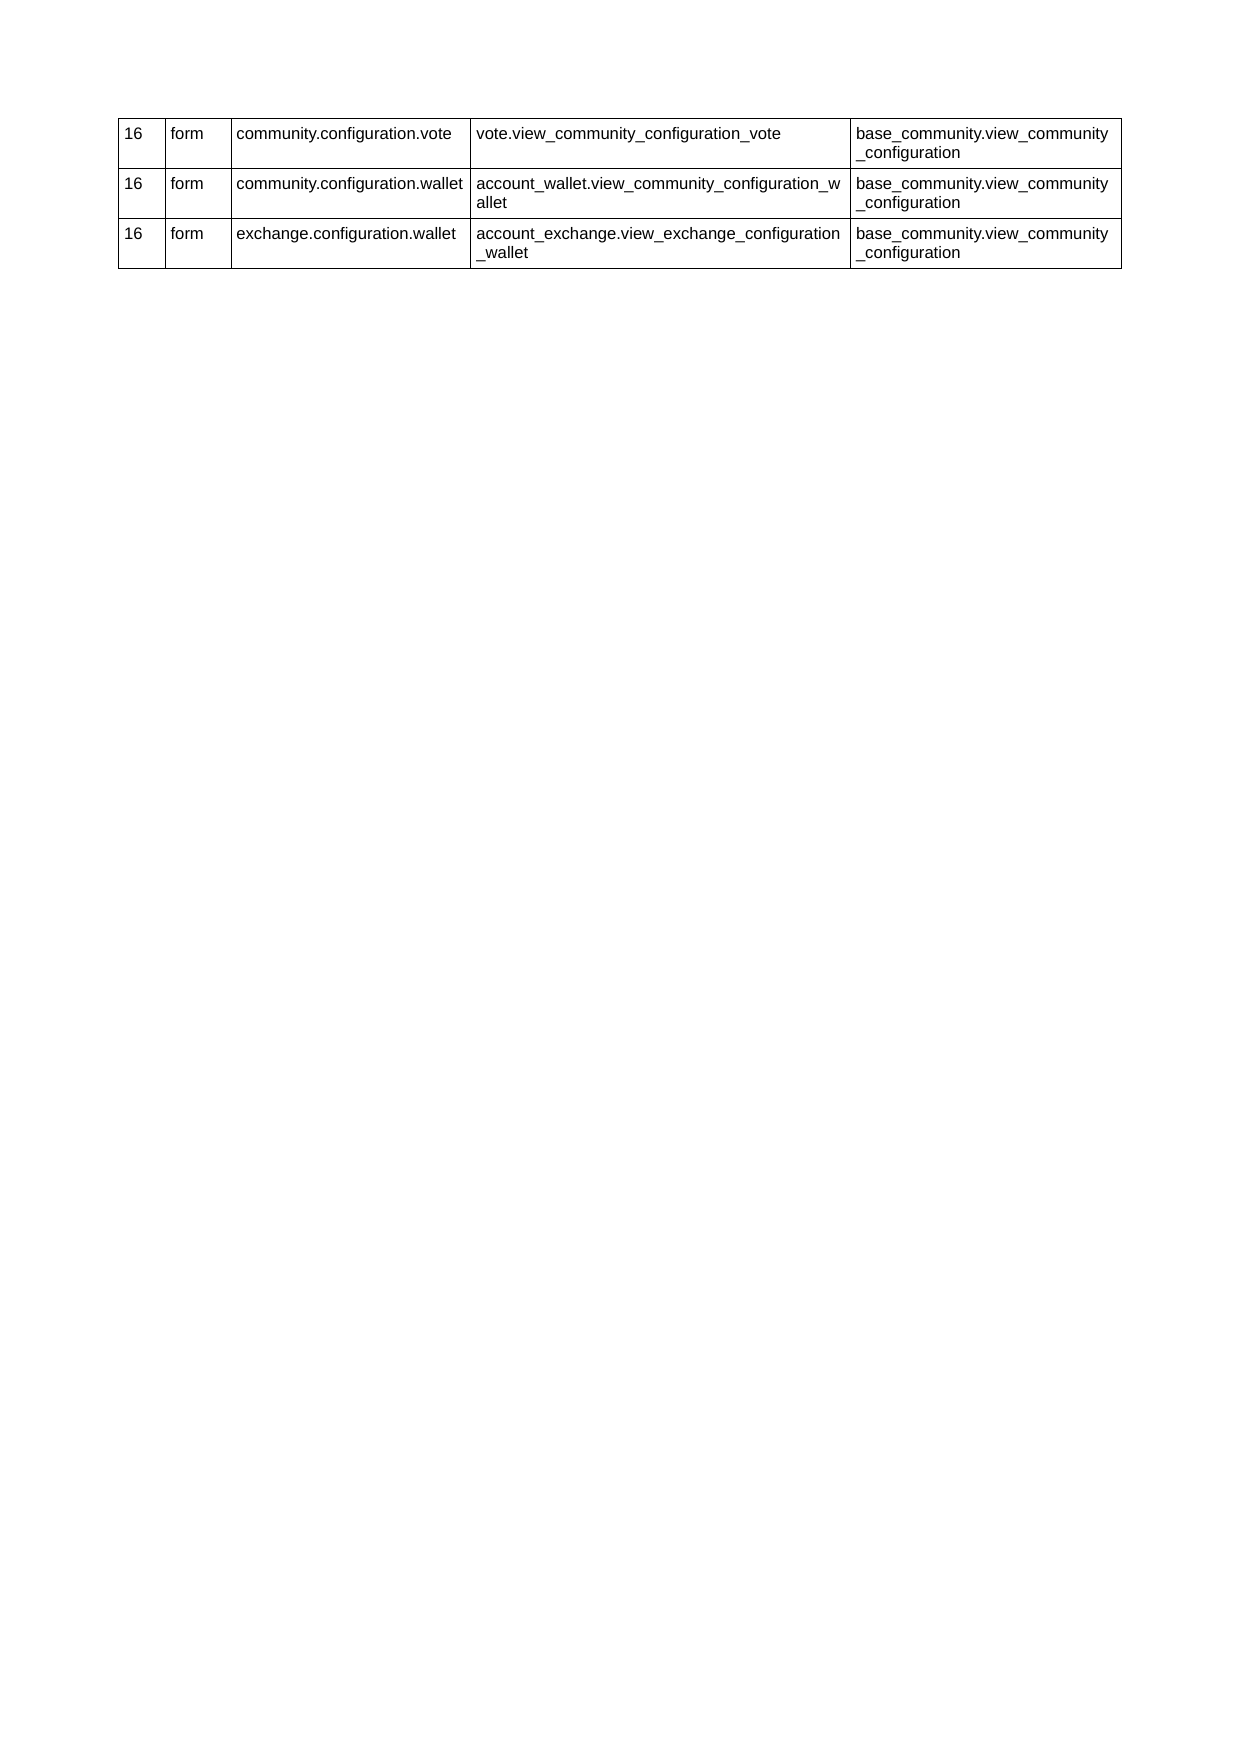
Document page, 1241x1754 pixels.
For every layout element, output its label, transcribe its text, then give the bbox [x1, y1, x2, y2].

table_cell base_community.view_community_configuration [851, 119, 1121, 168]
table_cell community.configuration.wallet [232, 169, 470, 218]
table_cell account_wallet.view_community_configuration_wallet [471, 169, 850, 218]
table_cell 16 [119, 219, 165, 268]
table_cell base_community.view_community_configuration [851, 169, 1121, 218]
table_cell 16 [119, 169, 165, 218]
table_cell community.configuration.vote [232, 119, 470, 168]
table_cell form [166, 219, 231, 268]
table_cell 16 [119, 119, 165, 168]
table_cell form [166, 169, 231, 218]
table_cell base_community.view_community_configuration [851, 219, 1121, 268]
table_cell exchange.configuration.wallet [232, 219, 470, 268]
table_cell vote.view_community_configuration_vote [471, 119, 850, 168]
table_cell account_exchange.view_exchange_configuration_wallet [471, 219, 850, 268]
table_cell form [166, 119, 231, 168]
